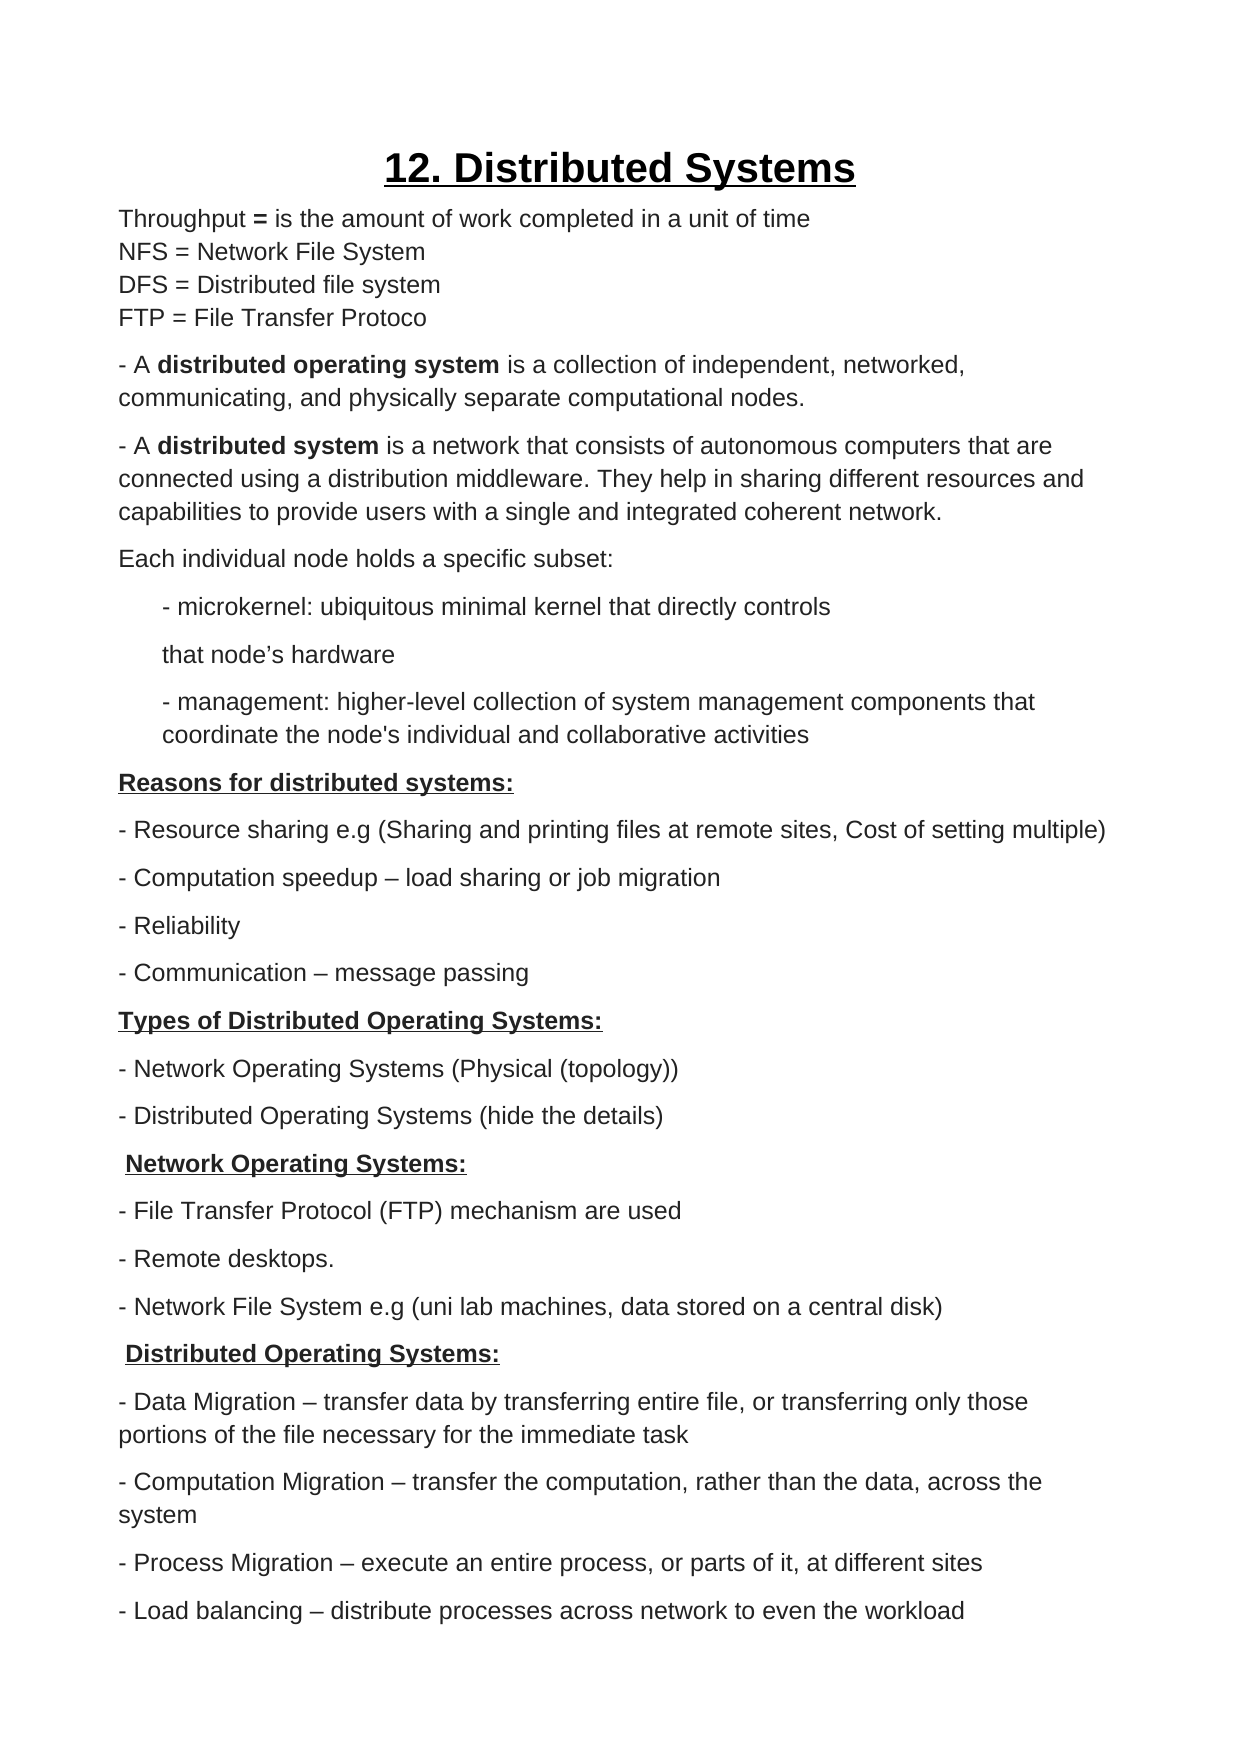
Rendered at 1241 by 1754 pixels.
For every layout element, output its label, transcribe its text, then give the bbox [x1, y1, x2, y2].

text Distributed Operating Systems: [118, 1339, 1122, 1368]
text - Distributed Operating Systems (hide the details) [118, 1101, 1122, 1130]
text - Load balancing – distribute processes across network to even the workload [118, 1596, 1122, 1624]
text Types of Distributed Operating Systems: [118, 1006, 1122, 1035]
text Each individual node holds a specific subset: [118, 544, 1122, 573]
text - Process Migration – execute an entire process, or parts of it, at different sites [118, 1548, 1122, 1577]
text - Data Migration – transfer data by transferring entire file, or transferring only those portions of the file necessary for the immediate task [118, 1387, 1122, 1448]
text - A distributed operating system is a collection of independent, networked, communicating, and physically separate computational nodes. [118, 350, 1122, 412]
text - Resource sharing e.g (Sharing and printing files at remote sites, Cost of setting multiple) [118, 816, 1122, 844]
text - Network File System e.g (uni lab machines, data stored on a central disk) [118, 1292, 1122, 1320]
title 12. Distributed Systems [118, 143, 1122, 191]
text - File Transfer Protocol (FTP) mechanism are used [118, 1196, 1122, 1225]
text - A distributed system is a network that consists of autonomous computers that are connected using a distribution middleware. They help in sharing different resources and capabilities to provide users with a single and integrated coherent network. [118, 431, 1122, 526]
text - Network Operating Systems (Physical (topology)) [118, 1053, 1122, 1082]
text Reasons for distributed systems: [118, 768, 1122, 797]
text that node’s hardware [118, 640, 1122, 668]
text - Reliability [118, 911, 1122, 939]
text Network Operating Systems: [118, 1149, 1122, 1177]
text - Communication – message passing [118, 958, 1122, 987]
text - Remote desktops. [118, 1244, 1122, 1273]
text Throughput = is the amount of work completed in a unit of time NFS = Network File System DFS = Distributed file system FTP = File Transfer Protoco [118, 203, 1122, 331]
text - Computation Migration – transfer the computation, rather than the data, across the system [118, 1467, 1122, 1529]
text - management: higher-level collection of system management components that coordinate the node's individual and collaborative activities [118, 687, 1122, 749]
text - microkernel: ubiquitous minimal kernel that directly controls [118, 592, 1122, 621]
text - Computation speedup – load sharing or job migration [118, 863, 1122, 892]
